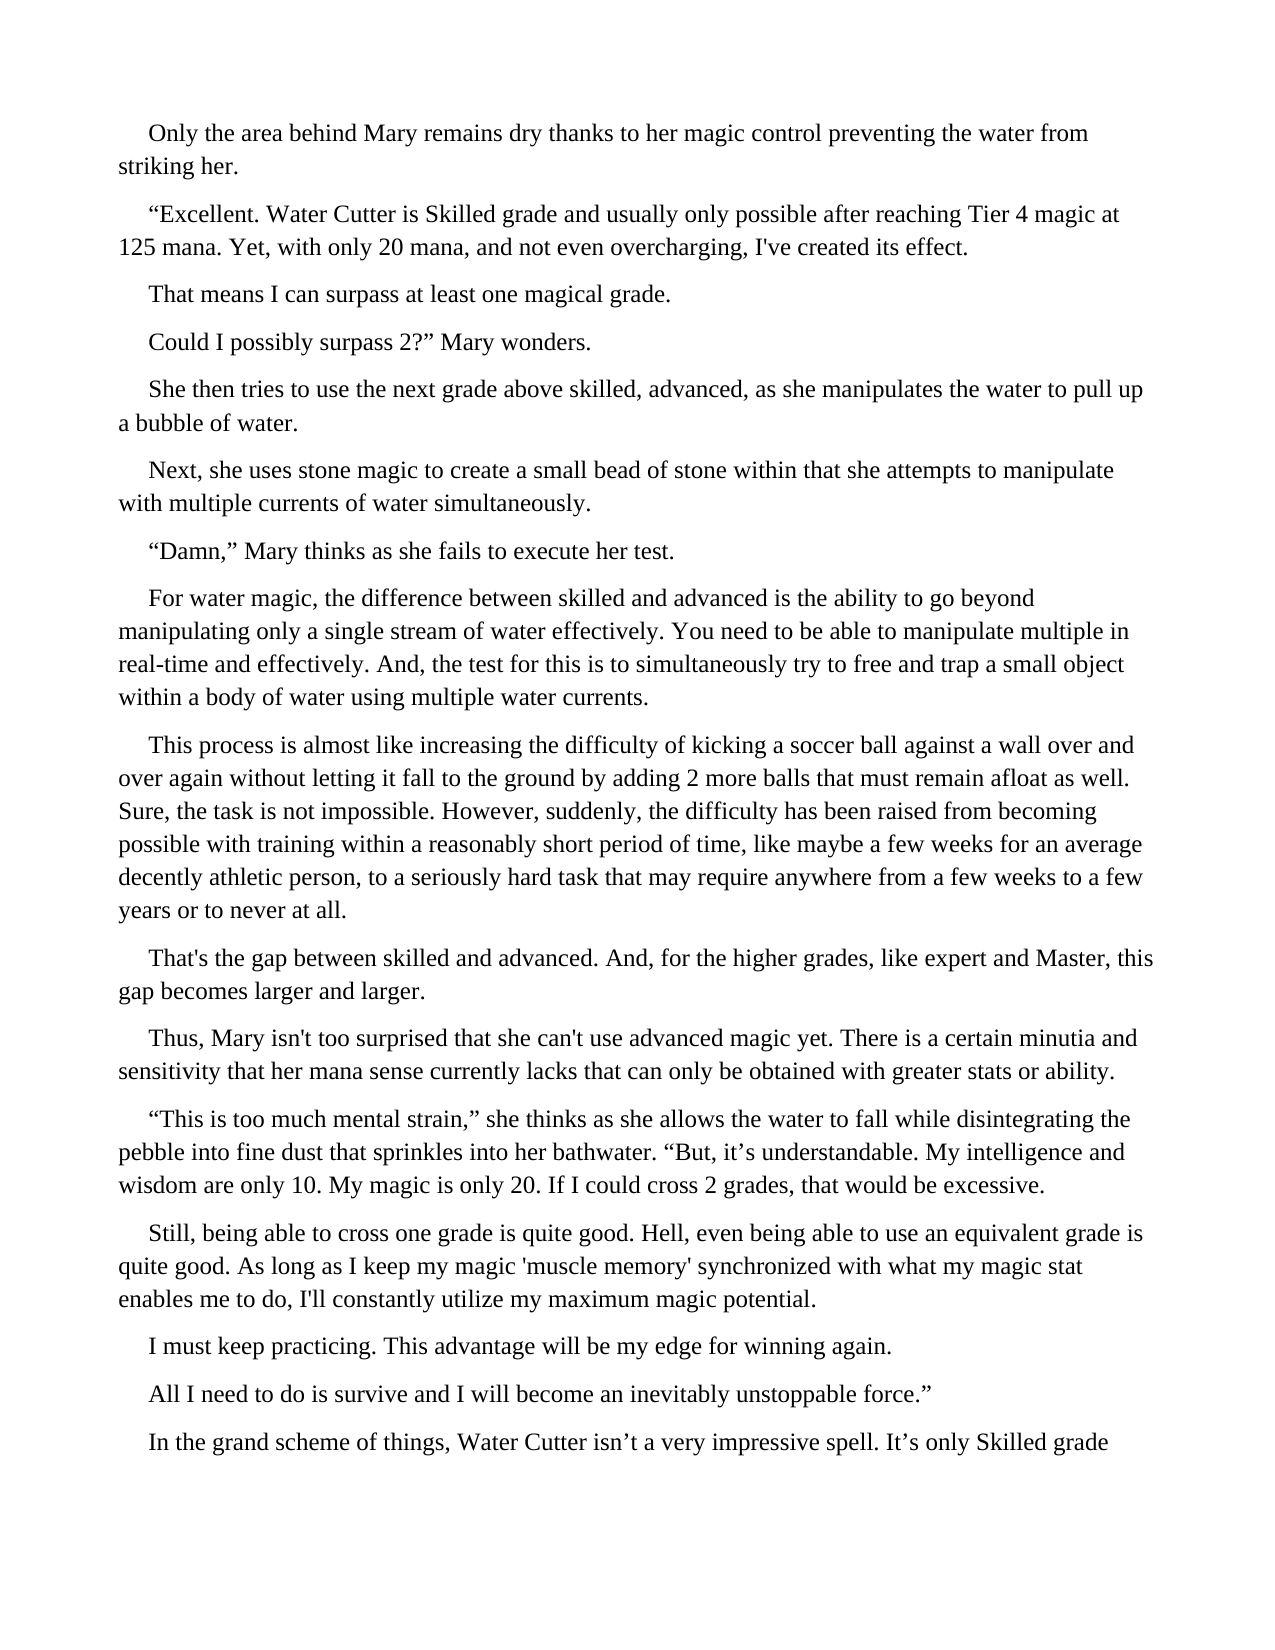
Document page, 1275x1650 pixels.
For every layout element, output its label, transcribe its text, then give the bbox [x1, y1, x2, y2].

text That's the gap between skilled and advanced. And, for the higher grades, like expert and Master, this gap becomes larger and larger. [118, 943, 1157, 1004]
text All I need to do is survive and I will become an inevitably unstoppable force.” [118, 1379, 1157, 1408]
text Still, being able to cross one grade is quite good. Hell, even being able to use an equivalent grade is quite good. As long as I keep my magic 'muscle memory' synchronized with what my magic stat enables me to do, I'll constantly utilize my maximum magic potential. [118, 1218, 1157, 1312]
text Next, she uses stone magic to create a small bead of stone within that she attempts to manipulate with multiple currents of water simultaneously. [118, 455, 1157, 517]
text Thus, Mary isn't too surprised that she can't use advanced magic yet. There is a certain minutia and sensitivity that her mana sense currently lacks that can only be obtained with greater stats or ability. [118, 1023, 1157, 1085]
text Only the area behind Mary remains dry thanks to her magic control preventing the water from striking her. [118, 118, 1157, 180]
text Could I possibly surpass 2?” Mary wonders. [118, 327, 1157, 356]
text I must keep practicing. This advantage will be my edge for winning again. [118, 1331, 1157, 1360]
text That means I can surpass at least one magical grade. [118, 279, 1157, 308]
text “This is too much mental strain,” she thinks as she allows the water to fall while disintegrating the pebble into fine dust that sprinkles into her bathwater. “But, it’s understandable. My intelligence and wisdom are only 10. My magic is only 20. If I could cross 2 grades, that would be excessive. [118, 1104, 1157, 1199]
text In the grand scheme of things, Water Cutter isn’t a very impressive spell. It’s only Skilled grade [118, 1427, 1157, 1455]
text This process is almost like increasing the difficulty of kicking a soccer ball against a wall over and over again without letting it fall to the ground by adding 2 more balls that must remain afloat as well. Sure, the task is not impossible. However, suddenly, the difficulty has been raised from becoming possible with training within a reasonably short period of time, like maybe a few weeks for an average decently athletic person, to a seriously hard task that may require anywhere from a few weeks to a few years or to never at all. [118, 730, 1157, 924]
text She then tries to use the next grade above skilled, advanced, as she manipulates the water to pull up a bubble of water. [118, 374, 1157, 436]
text “Excellent. Water Cutter is Skilled grade and usually only possible after reaching Tier 4 magic at 125 mana. Yet, with only 20 mana, and not even overcharging, I've created its effect. [118, 199, 1157, 261]
text “Damn,” Mary thinks as she fails to execute her test. [118, 536, 1157, 564]
text For water magic, the difference between skilled and advanced is the ability to go beyond manipulating only a single stream of water effectively. You need to be able to manipulate multiple in real-time and effectively. And, the test for this is to simultaneously try to free and trap a small object within a body of water using multiple water currents. [118, 583, 1157, 711]
